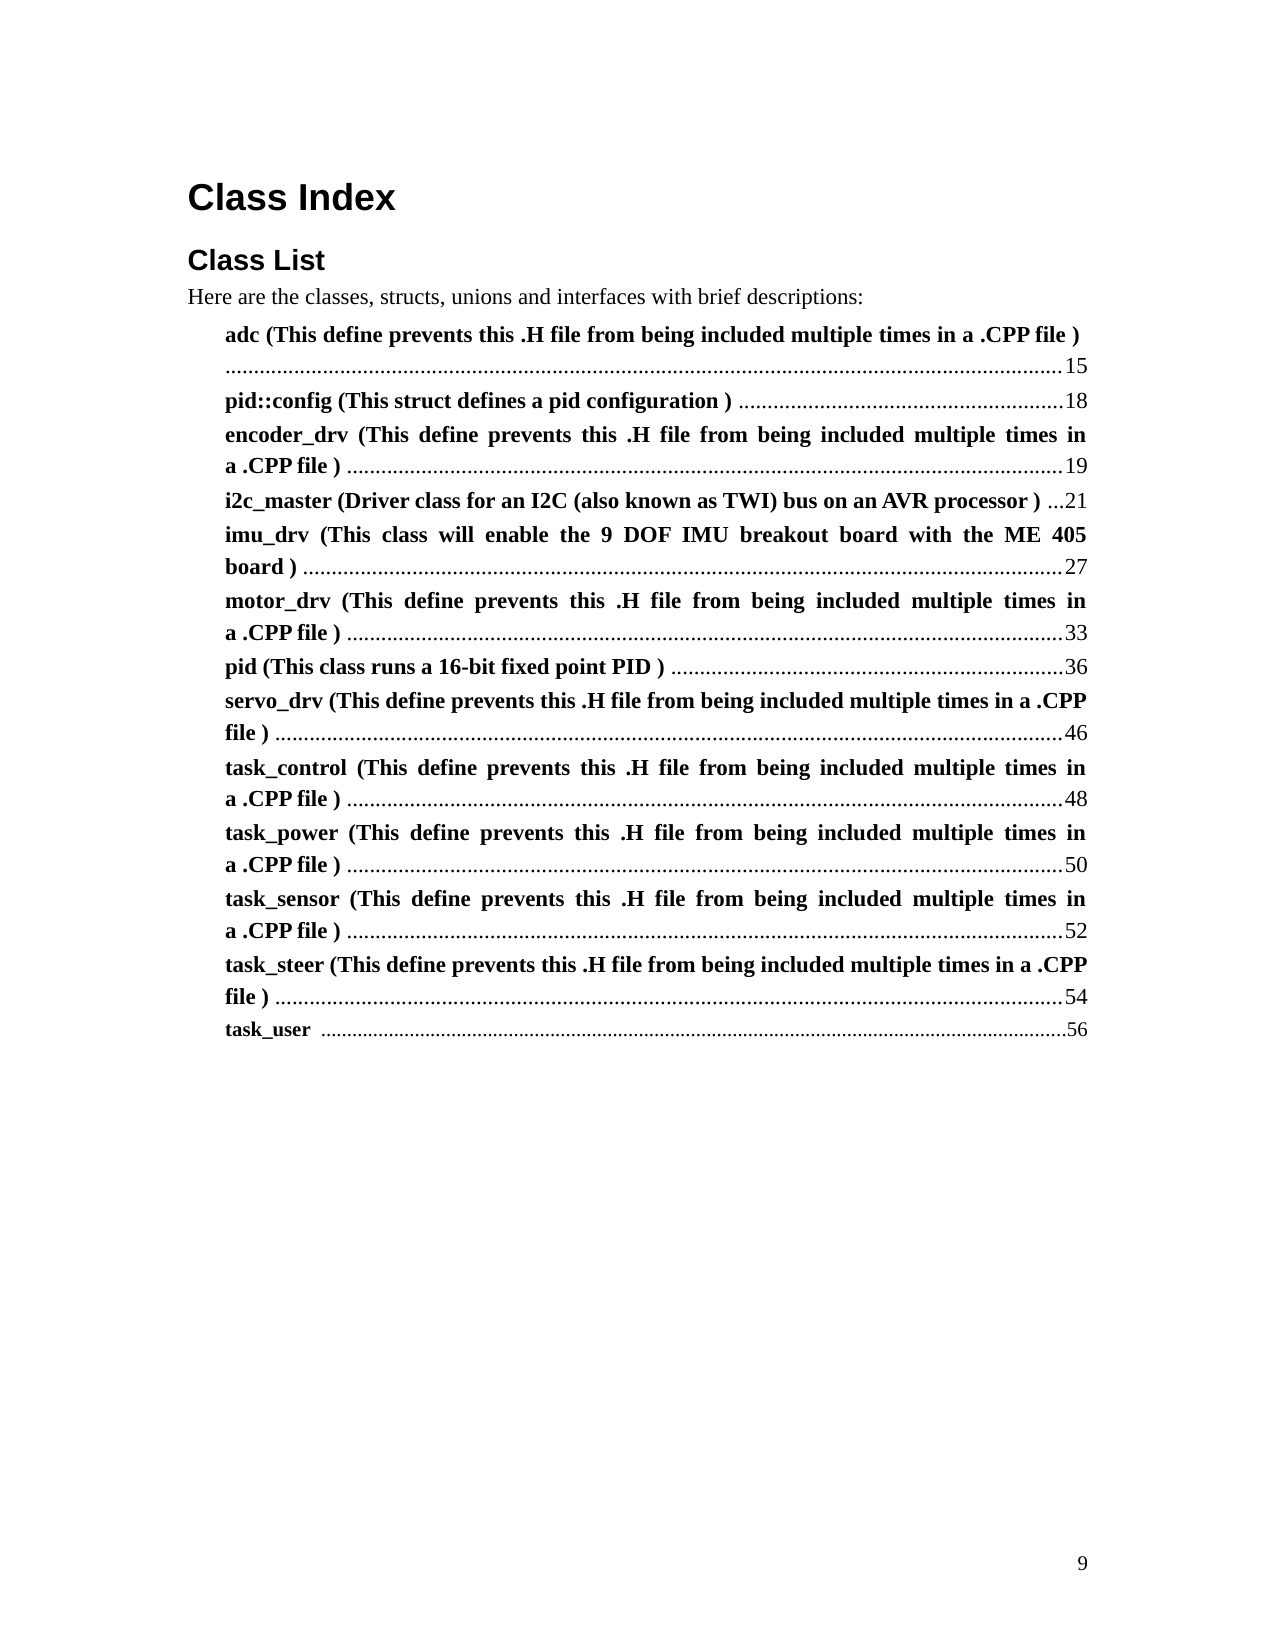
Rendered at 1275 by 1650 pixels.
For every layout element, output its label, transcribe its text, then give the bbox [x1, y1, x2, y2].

text encoder_drv (This define prevents this .H file from being included multiple times in a .CPP file ) 19 [225, 421, 1087, 479]
text imu_drv (This class will enable the 9 DOF IMU breakout board with the ME 405 board ) 27 [225, 521, 1087, 579]
text task_sensor (This define prevents this .H file from being included multiple times in a .CPP file ) 52 [225, 885, 1087, 943]
text adc (This define prevents this .H file from being included multiple times in a .CPP file ) 15 [225, 321, 1087, 379]
text task_steer (This define prevents this .H file from being included multiple times in a .CPP file ) 54 [225, 951, 1087, 1009]
text task_control (This define prevents this .H file from being included multiple times in a .CPP file ) 48 [225, 753, 1087, 811]
subtitle Class List [187, 243, 1087, 277]
text servo_drv (This define prevents this .H file from being included multiple times in a .CPP file ) 46 [225, 688, 1087, 746]
text pid (This class runs a 16-bit fixed point PID ) 36 [225, 653, 1087, 679]
text i2c_master (Driver class for an I2C (also known as TWI) bus on an AVR processor ) 21 [225, 487, 1087, 513]
text pid::config (This struct defines a pid configuration ) 18 [225, 387, 1087, 413]
text task_user 56 [225, 1017, 1087, 1041]
subtitle Class Index [187, 175, 1087, 218]
text task_power (This define prevents this .H file from being included multiple times in a .CPP file ) 50 [225, 819, 1087, 877]
text Here are the classes, structs, unions and interfaces with brief descriptions: [187, 283, 1087, 309]
text motor_drv (This define prevents this .H file from being included multiple times in a .CPP file ) 33 [225, 587, 1087, 645]
